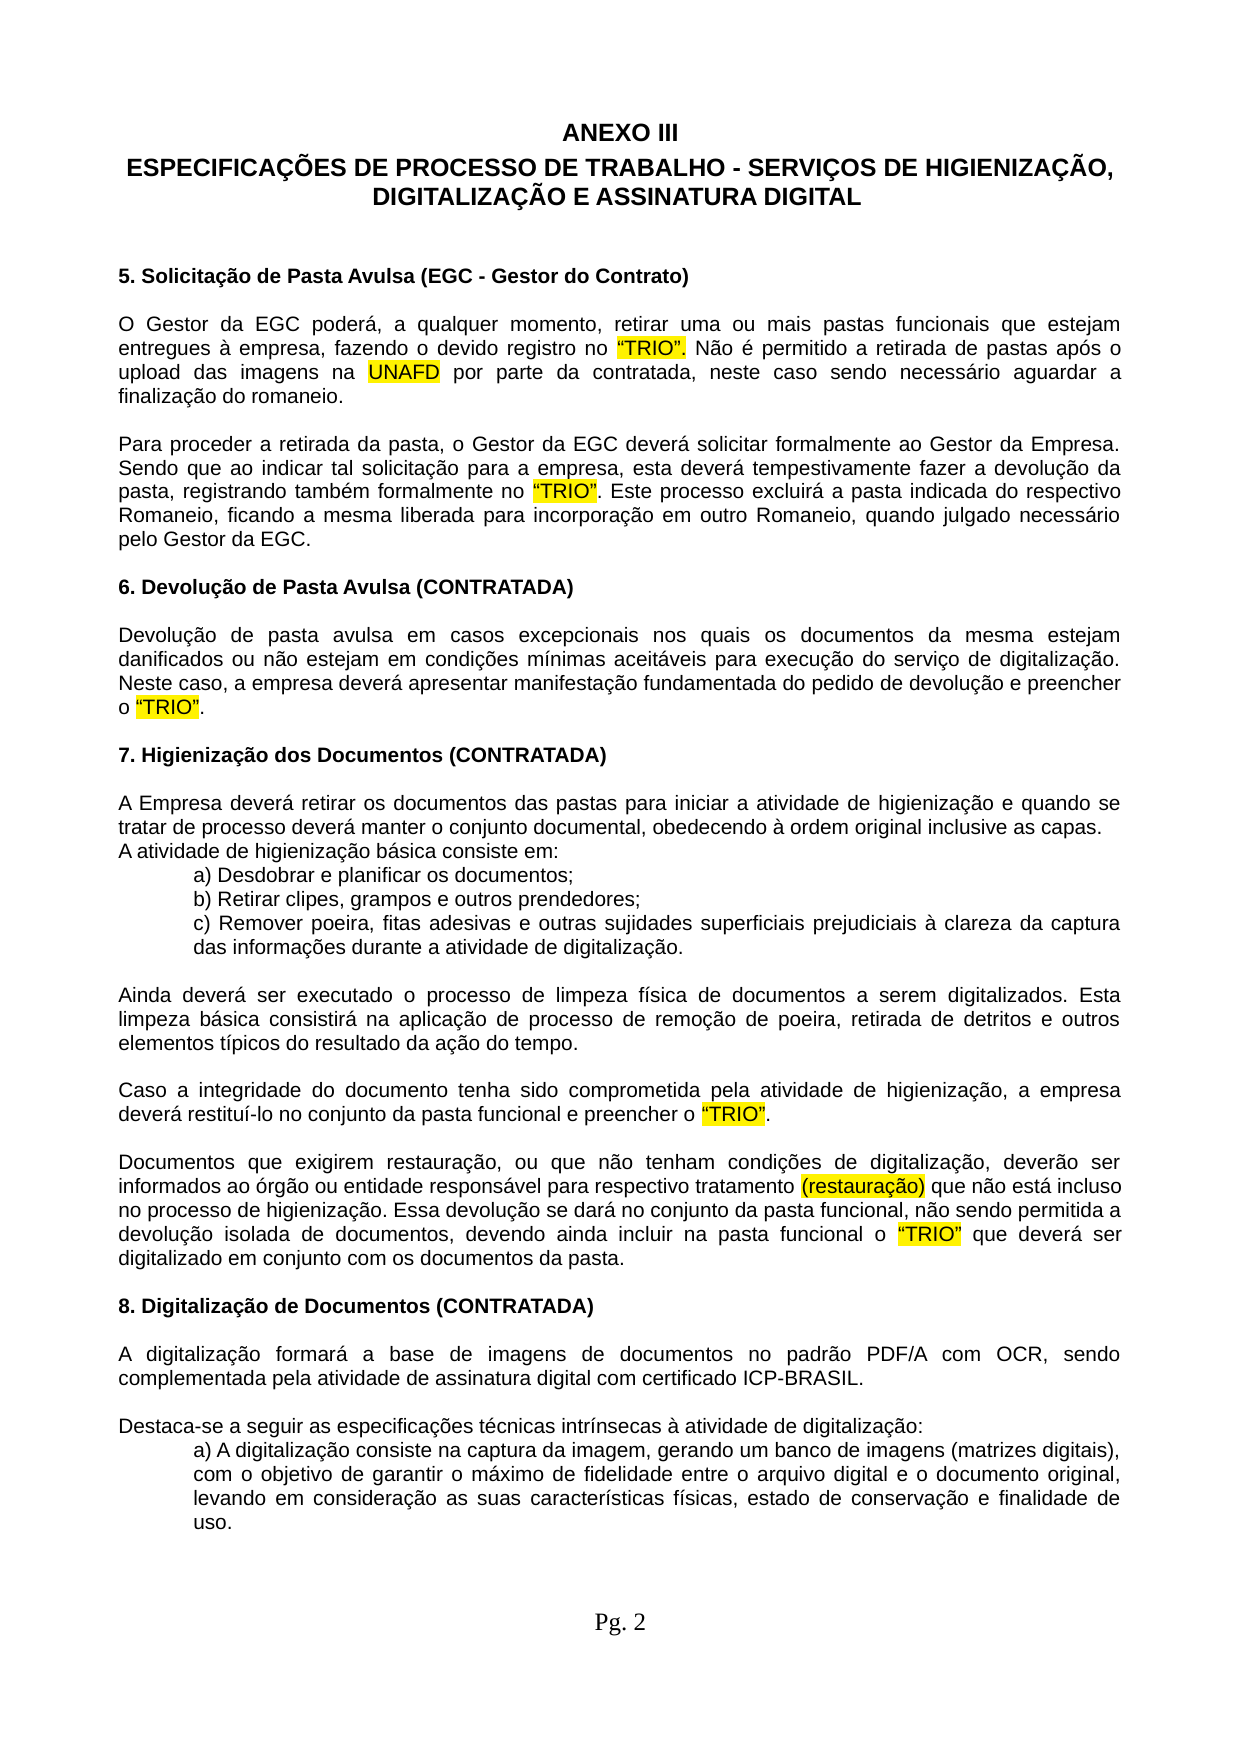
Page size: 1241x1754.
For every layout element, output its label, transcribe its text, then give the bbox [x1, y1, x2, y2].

text 8. Digitalização de Documentos (CONTRATADA) [118, 1294, 1122, 1318]
text Caso a integridade do documento tenha sido comprometida pela atividade de higienização, a empresa deverá restituí-lo no conjunto da pasta funcional e preencher o “TRIO”. [118, 1078, 1122, 1126]
text A atividade de higienização básica consiste em: [118, 839, 1122, 863]
text b) Retirar clipes, grampos e outros prendedores; [193, 887, 1122, 911]
text Devolução de pasta avulsa em casos excepcionais nos quais os documentos da mesma estejam danificados ou não estejam em condições mínimas aceitáveis para execução do serviço de digitalização. Neste caso, a empresa deverá apresentar manifestação fundamentada do pedido de devolução e preencher o “TRIO”. [118, 623, 1122, 719]
text Destaca-se a seguir as especificações técnicas intrínsecas à atividade de digitalização: [118, 1414, 1122, 1438]
text 6. Devolução de Pasta Avulsa (CONTRATADA) [118, 575, 1122, 599]
text Documentos que exigirem restauração, ou que não tenham condições de digitalização, deverão ser informados ao órgão ou entidade responsável para respectivo tratamento (restauração) que não está incluso no processo de higienização. Essa devolução se dará no conjunto da pasta funcional, não sendo permitida a devolução isolada de documentos, devendo ainda incluir na pasta funcional o “TRIO” que deverá ser digitalizado em conjunto com os documentos da pasta. [118, 1150, 1122, 1270]
text A digitalização formará a base de imagens de documentos no padrão PDF/A com OCR, sendo complementada pela atividade de assinatura digital com certificado ICP-BRASIL. [118, 1342, 1122, 1390]
text a) A digitalização consiste na captura da imagem, gerando um banco de imagens (matrizes digitais), com o objetivo de garantir o máximo de fidelidade entre o arquivo digital e o documento original, levando em consideração as suas características físicas, estado de conservação e finalidade de uso. [193, 1438, 1122, 1533]
text O Gestor da EGC poderá, a qualquer momento, retirar uma ou mais pastas funcionais que estejam entregues à empresa, fazendo o devido registro no “TRIO”. Não é permitido a retirada de pastas após o upload das imagens na UNAFD por parte da contratada, neste caso sendo necessário aguardar a finalização do romaneio. [118, 312, 1122, 407]
text Para proceder a retirada da pasta, o Gestor da EGC deverá solicitar formalmente ao Gestor da Empresa. Sendo que ao indicar tal solicitação para a empresa, esta deverá tempestivamente fazer a devolução da pasta, registrando também formalmente no “TRIO”. Este processo excluirá a pasta indicada do respectivo Romaneio, ficando a mesma liberada para incorporação em outro Romaneio, quando julgado necessário pelo Gestor da EGC. [118, 431, 1122, 551]
text 7. Higienização dos Documentos (CONTRATADA) [118, 743, 1122, 767]
text c) Remover poeira, fitas adesivas e outras sujidades superficiais prejudiciais à clareza da captura das informações durante a atividade de digitalização. [193, 911, 1122, 958]
text 5. Solicitação de Pasta Avulsa (EGC - Gestor do Contrato) [118, 264, 1122, 288]
text A Empresa deverá retirar os documentos das pastas para iniciar a atividade de higienização e quando se tratar de processo deverá manter o conjunto documental, obedecendo à ordem original inclusive as capas. [118, 791, 1122, 839]
text Ainda deverá ser executado o processo de limpeza física de documentos a serem digitalizados. Esta limpeza básica consistirá na aplicação de processo de remoção de poeira, retirada de detritos e outros elementos típicos do resultado da ação do tempo. [118, 982, 1122, 1054]
text a) Desdobrar e planificar os documentos; [193, 863, 1122, 887]
